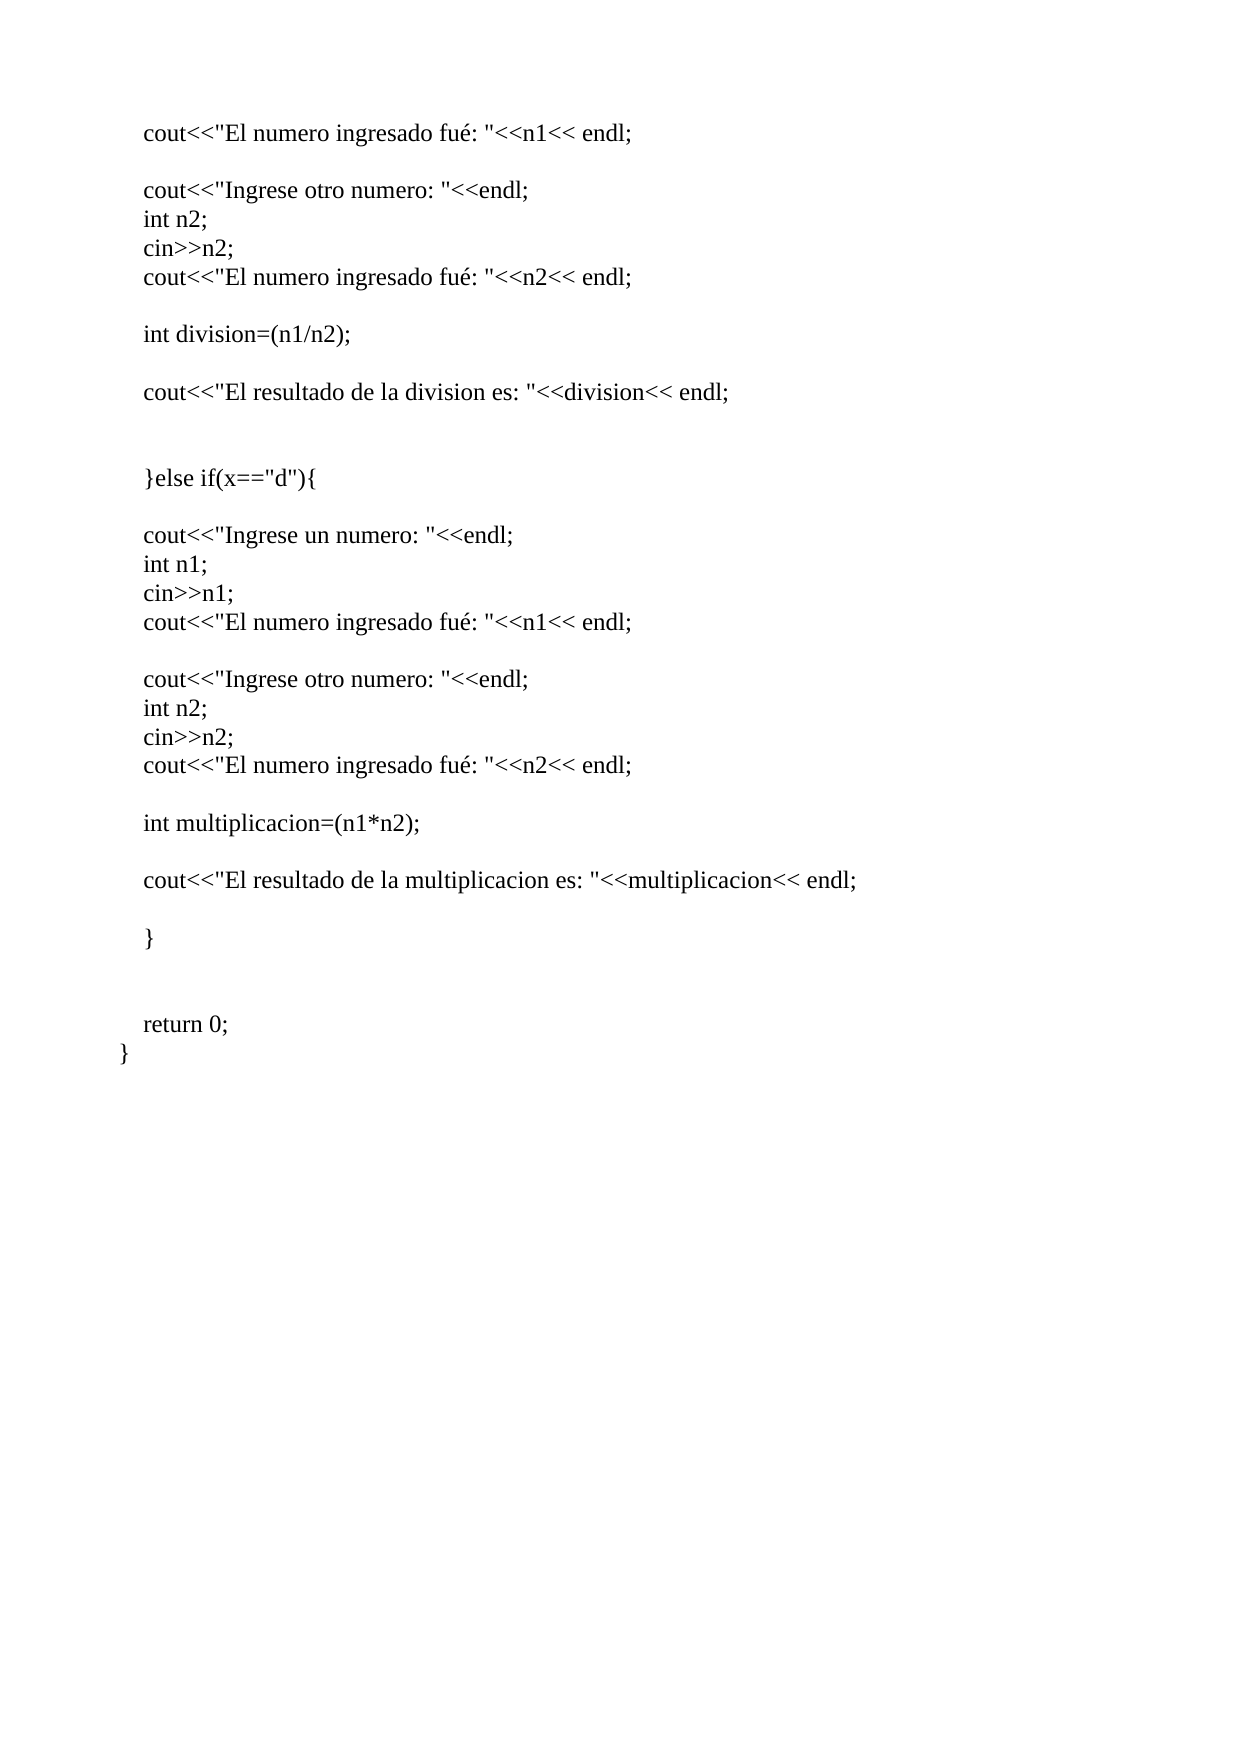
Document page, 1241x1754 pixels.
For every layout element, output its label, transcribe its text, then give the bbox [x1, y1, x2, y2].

text int n2; [118, 693, 1122, 722]
text cin>>n2; [118, 233, 1122, 262]
text } [118, 923, 1122, 952]
text } [118, 1038, 1122, 1067]
text cout<<"Ingrese otro numero: "<<endl; [118, 176, 1122, 204]
text cout<<"Ingrese un numero: "<<endl; [118, 521, 1122, 549]
text cout<<"El numero ingresado fué: "<<n1<< endl; [118, 118, 1122, 147]
text int n2; [118, 204, 1122, 233]
text cout<<"El resultado de la division es: "<<division<< endl; [118, 377, 1122, 406]
text int division=(n1/n2); [118, 319, 1122, 348]
text int n1; [118, 549, 1122, 578]
text cout<<"El resultado de la multiplicacion es: "<<multiplicacion<< endl; [118, 866, 1122, 894]
text return 0; [118, 1009, 1122, 1038]
text cout<<"El numero ingresado fué: "<<n1<< endl; [118, 607, 1122, 636]
text cin>>n1; [118, 578, 1122, 607]
text cout<<"El numero ingresado fué: "<<n2<< endl; [118, 262, 1122, 291]
text cout<<"El numero ingresado fué: "<<n2<< endl; [118, 751, 1122, 779]
text cin>>n2; [118, 722, 1122, 751]
text cout<<"Ingrese otro numero: "<<endl; [118, 664, 1122, 693]
text }else if(x=="d"){ [118, 463, 1122, 492]
text int multiplicacion=(n1*n2); [118, 808, 1122, 837]
